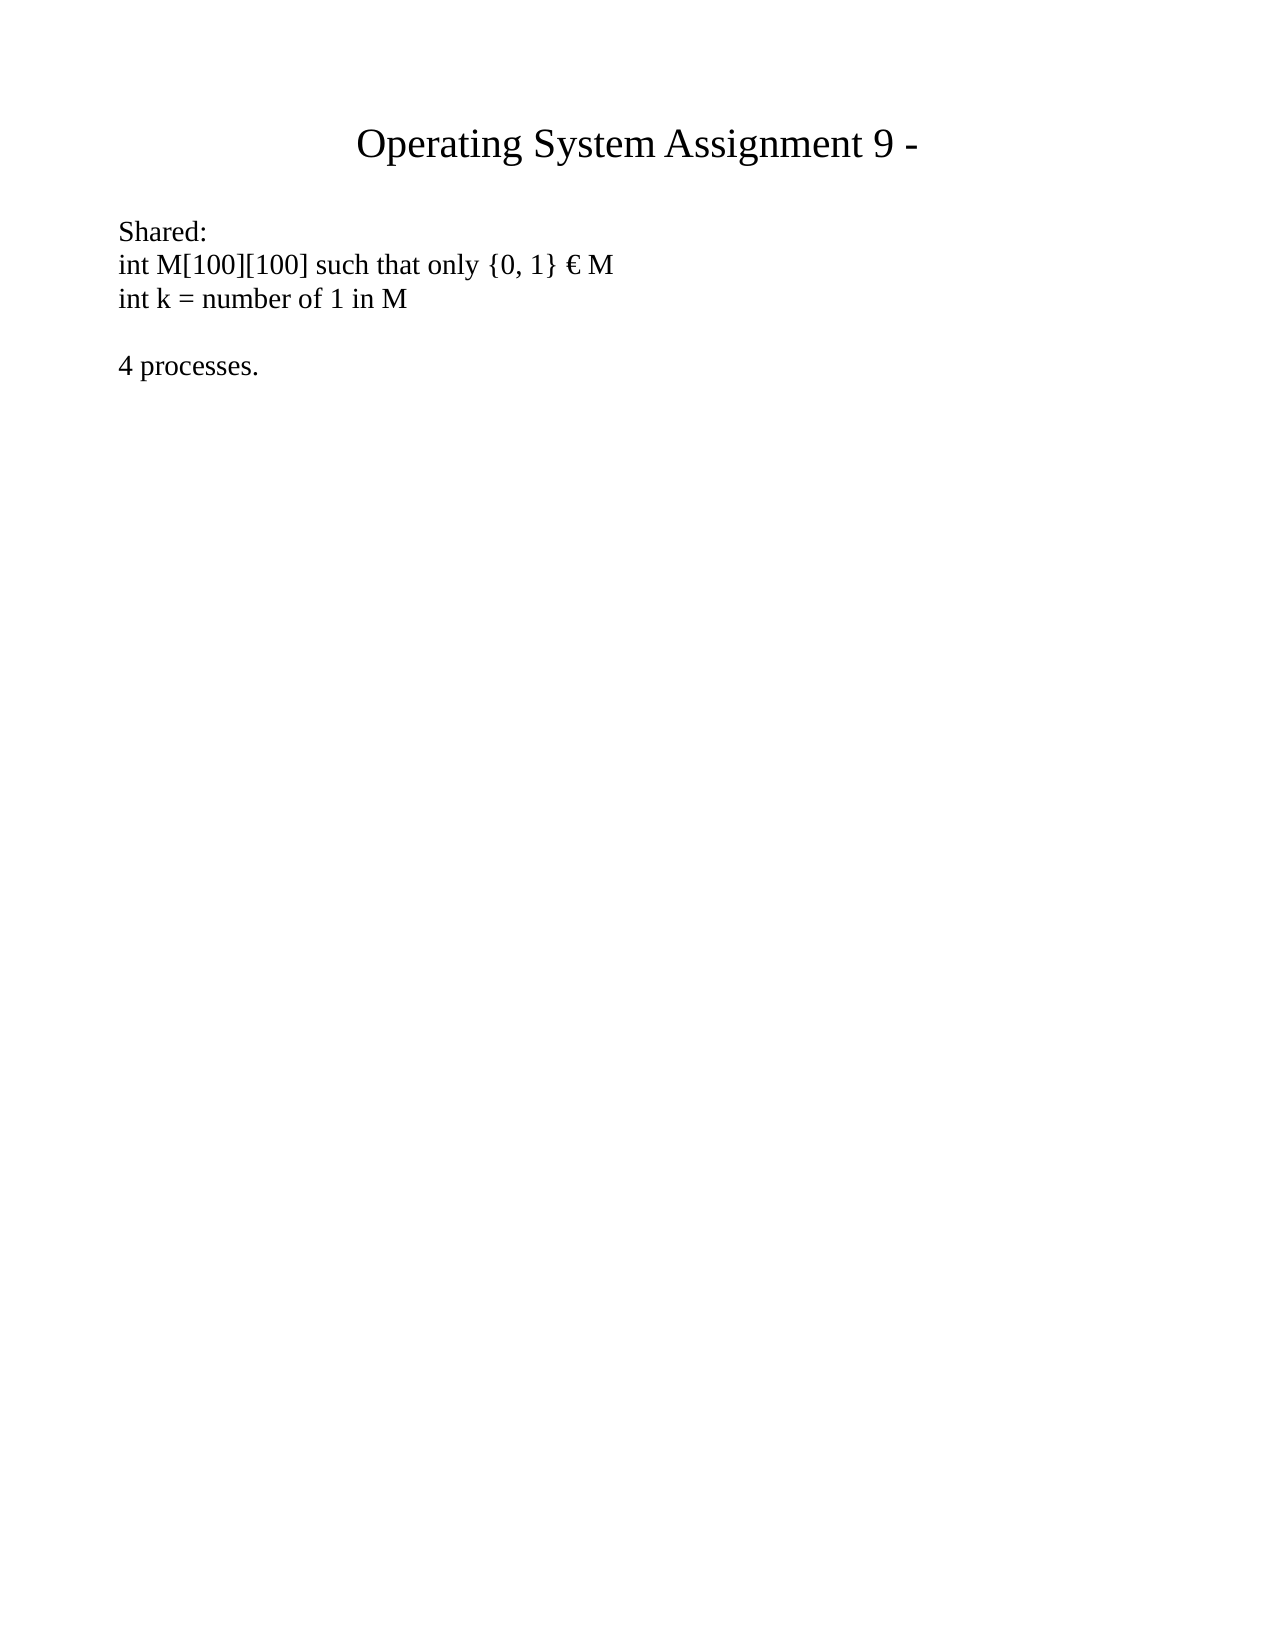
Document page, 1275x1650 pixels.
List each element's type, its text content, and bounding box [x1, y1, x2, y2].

text Operating System Assignment 9 - [118, 118, 1157, 166]
text 4 processes. [118, 348, 1157, 382]
text int k = number of 1 in M [118, 281, 1157, 314]
text Shared: [118, 214, 1157, 247]
text int M[100][100] such that only {0, 1} € M [118, 247, 1157, 281]
